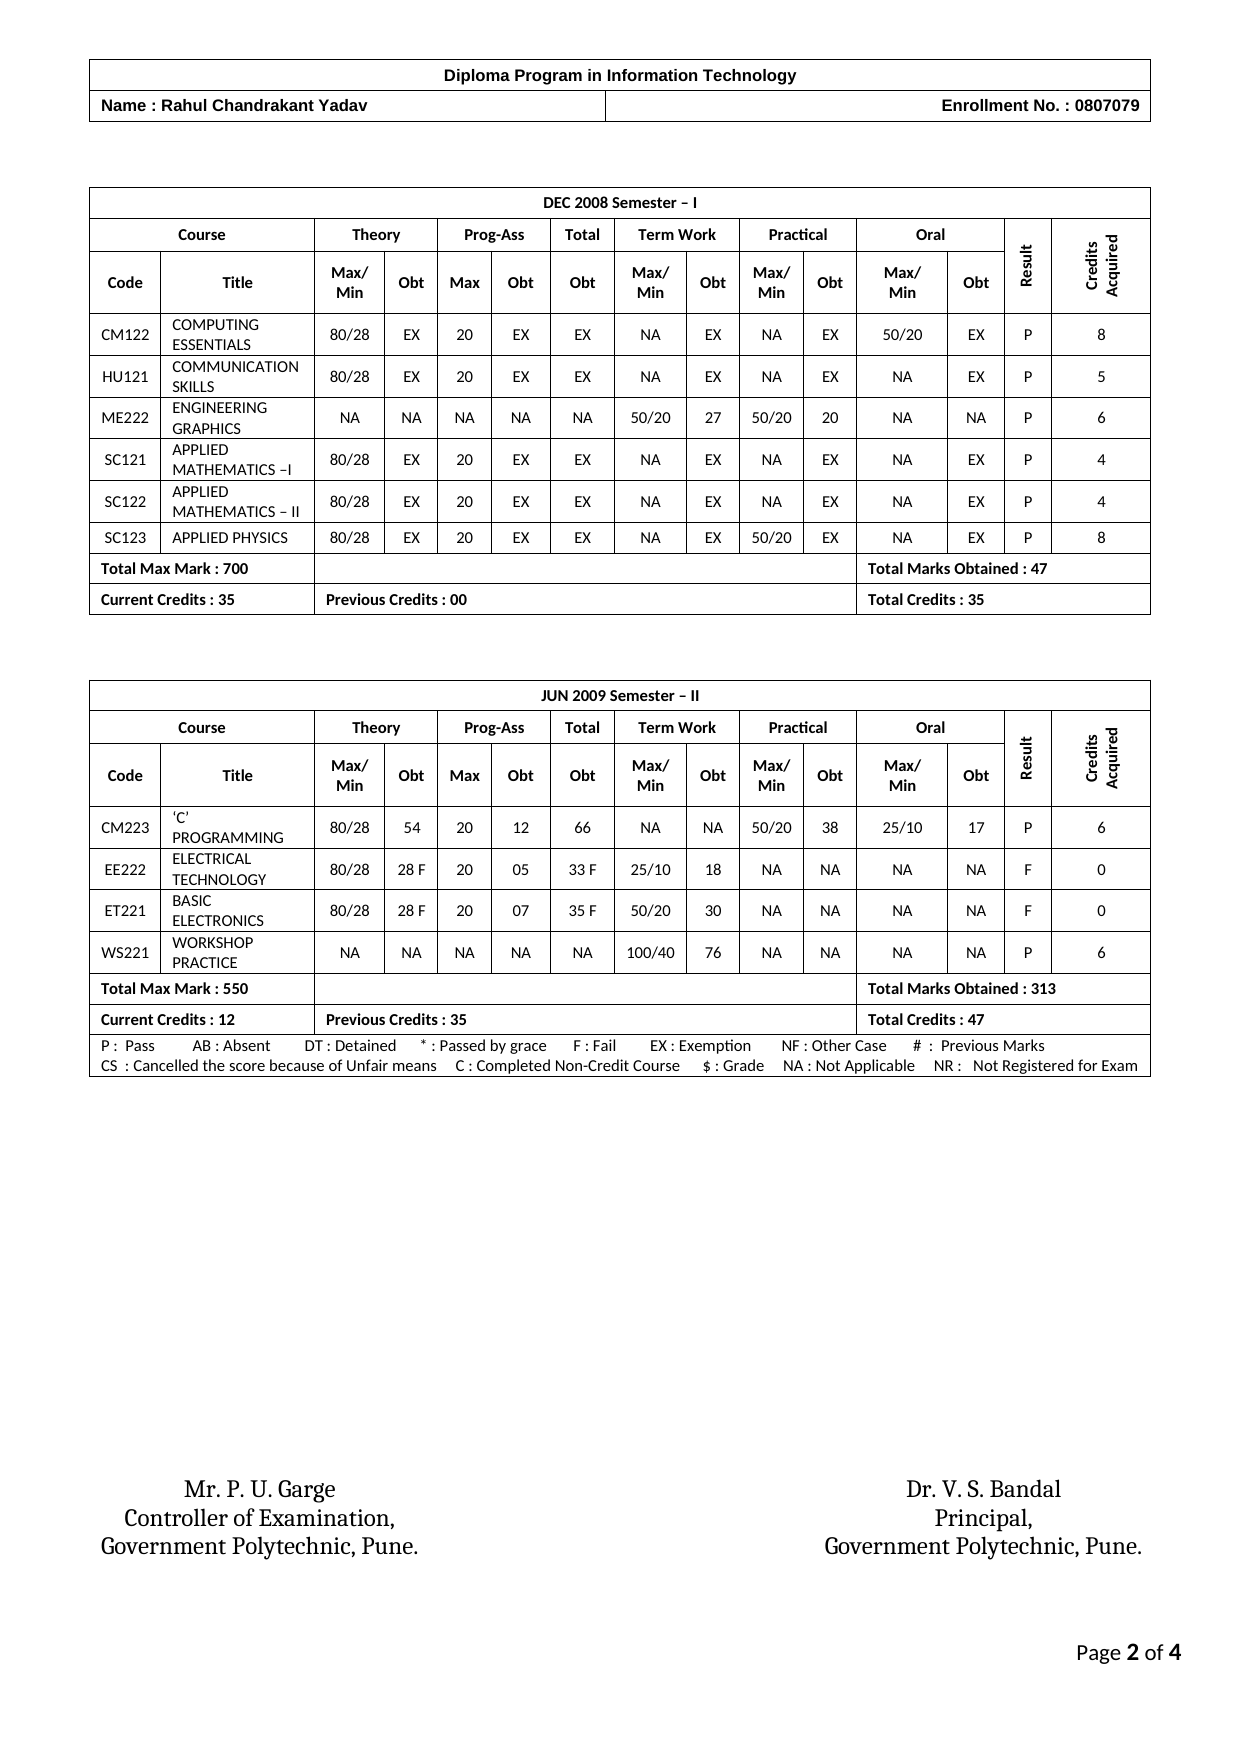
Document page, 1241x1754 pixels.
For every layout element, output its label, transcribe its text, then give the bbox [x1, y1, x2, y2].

table_cell Max/ Min [857, 252, 947, 313]
table_cell Max/ Min [615, 744, 686, 806]
table_cell Total [551, 219, 614, 251]
table_cell Term Work [615, 711, 739, 743]
table_cell EX [804, 314, 856, 355]
table_cell EE222 [90, 849, 160, 889]
table_cell EX [687, 439, 739, 480]
table_cell P [1005, 481, 1051, 522]
table_cell Enrollment No. : 0807079 [606, 91, 1150, 121]
table_cell 54 [385, 807, 437, 848]
table_cell NA [740, 356, 803, 397]
table_cell NA [740, 314, 803, 355]
table_cell Obt [551, 744, 614, 806]
table_cell 20 [438, 356, 491, 397]
table_cell 20 [438, 481, 491, 522]
table_cell NA [857, 481, 947, 522]
table_cell APPLIED MATHEMATICS –I [161, 439, 314, 480]
table_cell 28 F [385, 849, 437, 889]
table_cell 12 [492, 807, 550, 848]
table_cell 6 [1052, 398, 1150, 438]
table_cell EX [492, 523, 550, 552]
table_cell [315, 554, 856, 583]
table_cell P [1005, 523, 1051, 552]
table_cell EX [948, 356, 1004, 397]
table_cell Course [90, 711, 314, 743]
table_cell 20 [438, 523, 491, 552]
table_cell NA [948, 890, 1004, 931]
table_cell Code [90, 744, 160, 806]
table_cell HU121 [90, 356, 160, 397]
table_cell Term Work [615, 219, 739, 251]
table_cell Result [1005, 219, 1051, 313]
table_cell NA [492, 932, 550, 973]
table_header [460, 1475, 786, 1561]
table_cell 20 [438, 314, 491, 355]
table_cell Max/ Min [740, 252, 803, 313]
table_cell EX [551, 481, 614, 522]
table_cell EX [551, 314, 614, 355]
table_cell 07 [492, 890, 550, 931]
table_cell Practical [740, 711, 856, 743]
table_cell NA [857, 523, 947, 552]
table_cell 17 [948, 807, 1004, 848]
table_cell 20 [438, 439, 491, 480]
table_cell 80/28 [315, 481, 384, 522]
table_cell EX [492, 439, 550, 480]
table_cell NA [615, 523, 686, 552]
table_cell SC122 [90, 481, 160, 522]
table_cell NA [857, 398, 947, 438]
table_cell SC123 [90, 523, 160, 552]
table_cell 50/20 [615, 890, 686, 931]
table_cell NA [948, 849, 1004, 889]
table_cell Oral [857, 711, 1004, 743]
table_cell 80/28 [315, 356, 384, 397]
table_cell EX [385, 523, 437, 552]
table_cell NA [551, 398, 614, 438]
table_cell P [1005, 356, 1051, 397]
table_cell 0 [1052, 890, 1150, 931]
table_cell EX [492, 314, 550, 355]
table_cell 35 F [551, 890, 614, 931]
table_cell 18 [687, 849, 739, 889]
table_cell EX [551, 356, 614, 397]
table_cell P [1005, 932, 1051, 973]
table_cell NA [315, 398, 384, 438]
table_cell 80/28 [315, 523, 384, 552]
table_cell APPLIED MATHEMATICS – II [161, 481, 314, 522]
table_cell 4 [1052, 481, 1150, 522]
table_cell COMMUNICATION SKILLS [161, 356, 314, 397]
table_cell 0 [1052, 849, 1150, 889]
table_cell Total [551, 711, 614, 743]
table_cell 38 [804, 807, 856, 848]
table_cell Max/ Min [857, 744, 947, 806]
table_cell EX [492, 481, 550, 522]
table_cell Practical [740, 219, 856, 251]
table_cell EX [804, 356, 856, 397]
table_cell Current Credits : 12 [90, 1005, 314, 1034]
table_cell NA [385, 932, 437, 973]
table_cell Obt [948, 744, 1004, 806]
table_cell CM223 [90, 807, 160, 848]
table_cell 25/10 [857, 807, 947, 848]
table_cell NA [438, 932, 491, 973]
table_cell Max [438, 744, 491, 806]
table_cell Obt [492, 252, 550, 313]
table_cell 20 [438, 849, 491, 889]
table_cell EX [385, 356, 437, 397]
table_cell EX [804, 439, 856, 480]
table_cell Obt [385, 744, 437, 806]
table_cell Total Credits : 47 [857, 1005, 1150, 1034]
table_cell Previous Credits : 00 [315, 584, 856, 614]
table_cell Result [1005, 711, 1051, 806]
table_cell NA [615, 481, 686, 522]
table_header Diploma Program in Information Technology [90, 60, 1150, 90]
table_cell EX [385, 481, 437, 522]
table_cell 25/10 [615, 849, 686, 889]
table_cell NA [740, 481, 803, 522]
table_cell EX [551, 439, 614, 480]
table_cell EX [687, 314, 739, 355]
table_cell Total Marks Obtained : 313 [857, 974, 1150, 1003]
table_cell 80/28 [315, 314, 384, 355]
table_cell Prog-Ass [438, 711, 550, 743]
table_cell EX [804, 523, 856, 552]
table_cell 8 [1052, 314, 1150, 355]
table_header Dr. V. S. Bandal Principal, Government Polytechnic, Pune. [786, 1475, 1181, 1561]
table_cell Max [438, 252, 491, 313]
table_cell EX [687, 356, 739, 397]
table_cell F [1005, 890, 1051, 931]
table_cell Previous Credits : 35 [315, 1005, 856, 1034]
table_cell 6 [1052, 807, 1150, 848]
table_cell ME222 [90, 398, 160, 438]
table_cell Credits Acquired [1052, 711, 1150, 806]
table_cell Theory [315, 711, 437, 743]
table_cell Title [161, 252, 314, 313]
table_header DEC 2008 Semester – I [90, 188, 1150, 218]
table_cell 80/28 [315, 439, 384, 480]
table_cell Prog-Ass [438, 219, 550, 251]
table_cell ET221 [90, 890, 160, 931]
table_cell Name : Rahul Chandrakant Yadav [90, 91, 605, 121]
table_header Mr. P. U. Garge Controller of Examination, Government Polytechnic, Pune. [59, 1475, 460, 1561]
table_cell 27 [687, 398, 739, 438]
table_cell Max/ Min [740, 744, 803, 806]
table_cell 80/28 [315, 890, 384, 931]
table_cell EX [687, 481, 739, 522]
table_cell Total Credits : 35 [857, 584, 1150, 614]
table_cell ‘C’ PROGRAMMING [161, 807, 314, 848]
table_cell Obt [492, 744, 550, 806]
table_cell EX [804, 481, 856, 522]
table_cell ENGINEERING GRAPHICS [161, 398, 314, 438]
table_cell WORKSHOP PRACTICE [161, 932, 314, 973]
table_cell NA [948, 932, 1004, 973]
table_cell Current Credits : 35 [90, 584, 314, 614]
table_cell COMPUTING ESSENTIALS [161, 314, 314, 355]
table_cell NA [857, 932, 947, 973]
table_cell NA [857, 849, 947, 889]
table_cell CM122 [90, 314, 160, 355]
table_cell 33 F [551, 849, 614, 889]
table_cell 6 [1052, 932, 1150, 973]
table_cell Obt [948, 252, 1004, 313]
table_cell Total Marks Obtained : 47 [857, 554, 1150, 583]
table_cell NA [551, 932, 614, 973]
table_cell Obt [551, 252, 614, 313]
table_cell Obt [804, 252, 856, 313]
table_cell APPLIED PHYSICS [161, 523, 314, 552]
table_cell NA [857, 890, 947, 931]
table_cell Obt [385, 252, 437, 313]
table_cell Oral [857, 219, 1004, 251]
table_cell 80/28 [315, 807, 384, 848]
table_cell Obt [687, 252, 739, 313]
table_cell NA [615, 439, 686, 480]
table_cell P [1005, 807, 1051, 848]
table_cell 80/28 [315, 849, 384, 889]
table_cell NA [804, 890, 856, 931]
table_cell NA [857, 356, 947, 397]
table_cell F [1005, 849, 1051, 889]
table_cell NA [857, 439, 947, 480]
table_cell P [1005, 314, 1051, 355]
table_cell 05 [492, 849, 550, 889]
table_cell SC121 [90, 439, 160, 480]
table_cell 100/40 [615, 932, 686, 973]
table_cell [315, 974, 856, 1003]
table_cell Max/ Min [615, 252, 686, 313]
table_cell 50/20 [857, 314, 947, 355]
table_cell P [1005, 439, 1051, 480]
table_cell Obt [687, 744, 739, 806]
table_cell 76 [687, 932, 739, 973]
table_cell NA [492, 398, 550, 438]
table_cell NA [615, 356, 686, 397]
table_cell NA [740, 439, 803, 480]
table_cell 5 [1052, 356, 1150, 397]
table_cell Code [90, 252, 160, 313]
table_cell NA [615, 807, 686, 848]
table_cell BASIC ELECTRONICS [161, 890, 314, 931]
table_cell WS221 [90, 932, 160, 973]
table_cell P : Pass AB : Absent DT : Detained * : Passed by grace F : Fail EX : Exemption NF : Other Case # : Previous Marks CS : Cancelled the score because of Unfair means C : Completed Non-Credit Course $ : Grade NA : Not Applicable NR : Not Registered for Exam [90, 1035, 1150, 1076]
table_cell 20 [804, 398, 856, 438]
table_cell ELECTRICAL TECHNOLOGY [161, 849, 314, 889]
table_cell Total Max Mark : 700 [90, 554, 314, 583]
table_cell Title [161, 744, 314, 806]
table_cell EX [948, 439, 1004, 480]
table_cell Max/Min [315, 744, 384, 806]
table_cell 50/20 [740, 807, 803, 848]
table_cell EX [385, 314, 437, 355]
table_cell 28 F [385, 890, 437, 931]
table_cell 50/20 [740, 523, 803, 552]
table_cell 66 [551, 807, 614, 848]
table_cell 4 [1052, 439, 1150, 480]
table_cell Theory [315, 219, 437, 251]
table_cell 50/20 [740, 398, 803, 438]
table_cell Obt [804, 744, 856, 806]
table_cell EX [687, 523, 739, 552]
table_cell EX [385, 439, 437, 480]
table_cell EX [948, 314, 1004, 355]
table_cell Max/Min [315, 252, 384, 313]
table_cell 50/20 [615, 398, 686, 438]
table_cell NA [740, 890, 803, 931]
table_cell P [1005, 398, 1051, 438]
table_cell NA [615, 314, 686, 355]
table_cell NA [804, 849, 856, 889]
table_header JUN 2009 Semester – II [90, 681, 1150, 710]
table_cell NA [385, 398, 437, 438]
table_cell EX [551, 523, 614, 552]
table_cell Course [90, 219, 314, 251]
table_cell NA [438, 398, 491, 438]
table_cell Total Max Mark : 550 [90, 974, 314, 1003]
table_cell EX [948, 523, 1004, 552]
table_cell EX [948, 481, 1004, 522]
table_cell EX [492, 356, 550, 397]
table_cell NA [315, 932, 384, 973]
table_cell 20 [438, 890, 491, 931]
table_cell NA [948, 398, 1004, 438]
table_cell 20 [438, 807, 491, 848]
table_cell 8 [1052, 523, 1150, 552]
table_cell NA [740, 932, 803, 973]
table_cell NA [687, 807, 739, 848]
table_cell Credits Acquired [1052, 219, 1150, 313]
table_cell 30 [687, 890, 739, 931]
table_cell NA [804, 932, 856, 973]
table_cell NA [740, 849, 803, 889]
